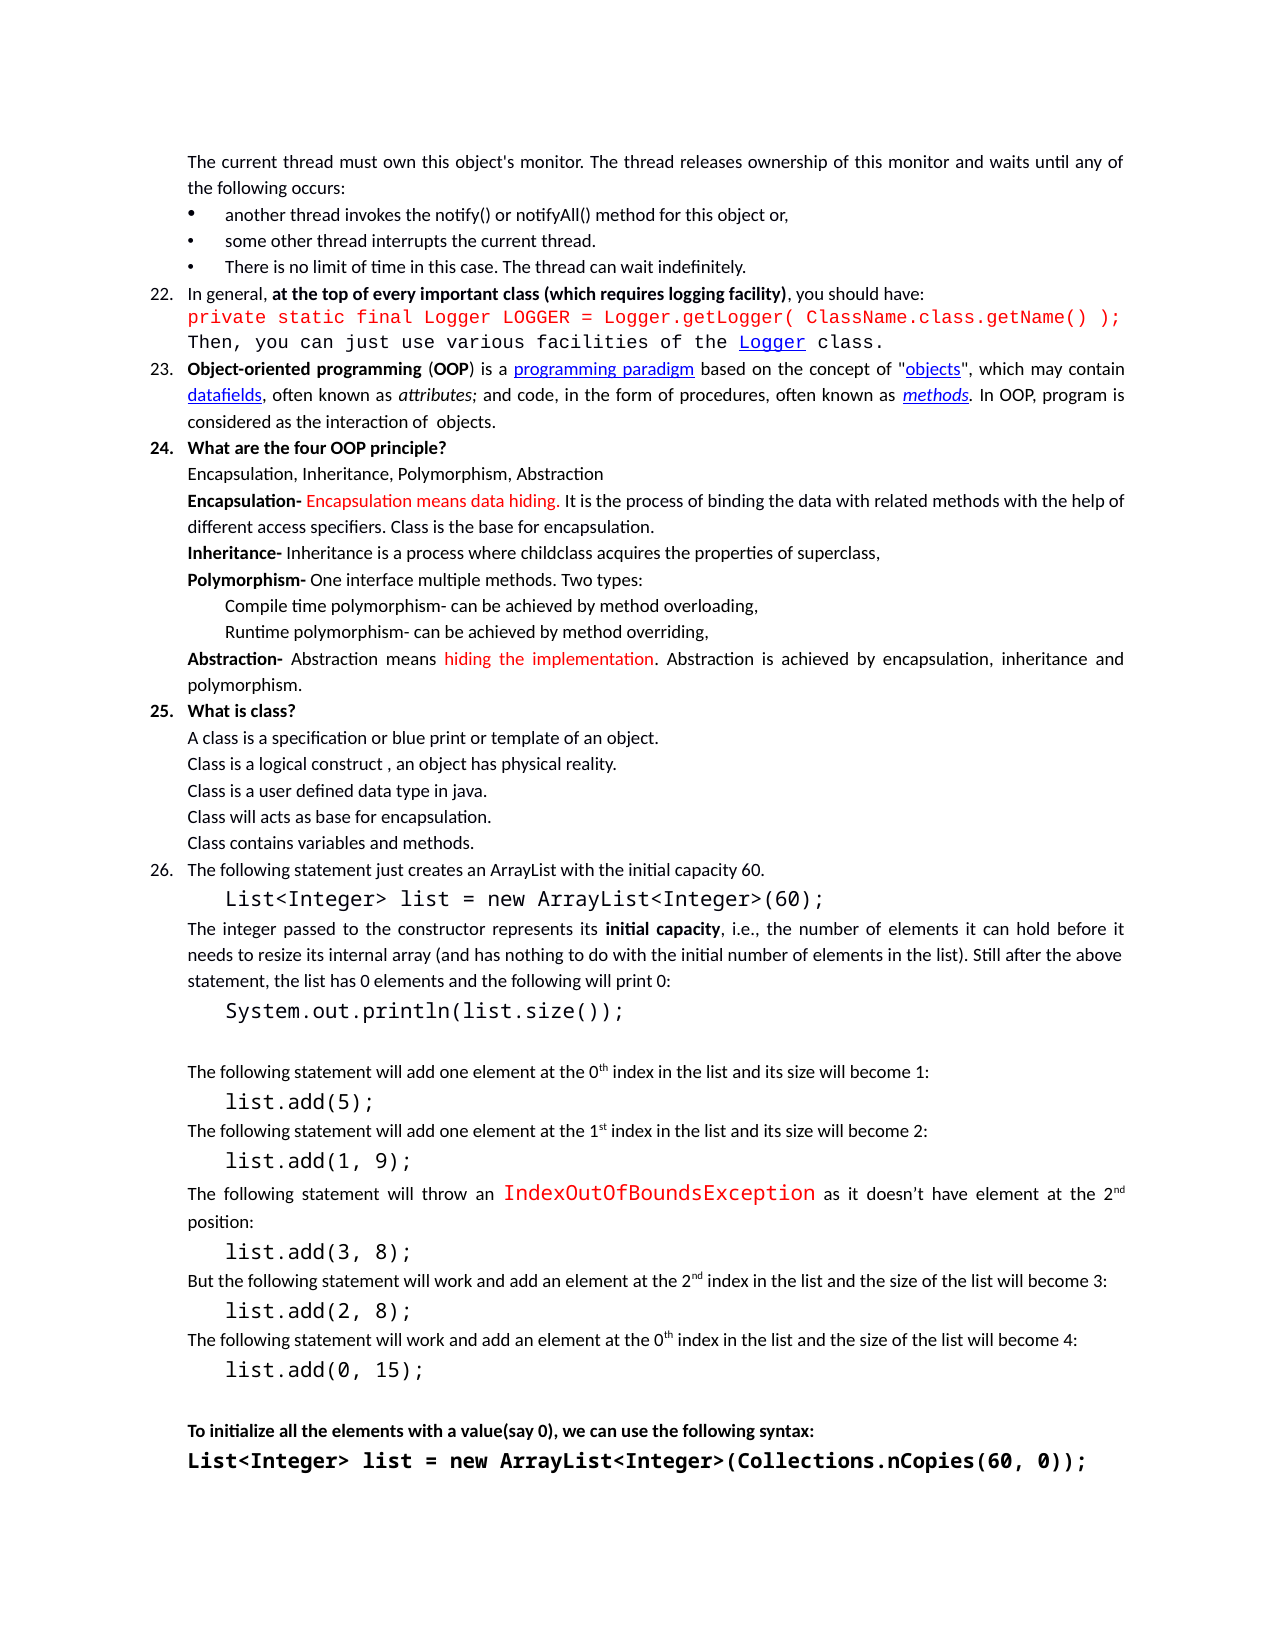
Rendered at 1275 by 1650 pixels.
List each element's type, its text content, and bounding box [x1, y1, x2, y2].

list private static final Logger LOGGER = Logger.getLogger( ClassName.class.getName() ); [150, 308, 1125, 329]
list Encapsulation, Inheritance, Polymorphism, Abstraction [150, 462, 1125, 485]
list Class will acts as base for encapsulation. [150, 805, 1125, 828]
list A class is a specification or blue print or template of an object. [150, 726, 1125, 749]
list Runtime polymorphism- can be achieved by method overriding, [187, 621, 1125, 643]
list To initialize all the elements with a value(say 0), we can use the following syntax: [150, 1419, 1125, 1442]
list some other thread interrupts the current thread. [187, 229, 1125, 252]
list Class is a logical construct , an object has physical reality. [150, 752, 1125, 775]
list List<Integer> list = new ArrayList<Integer>(Collections.nCopies(60, 0)); [150, 1446, 1125, 1474]
list Compile time polymorphism- can be achieved by method overloading, [187, 594, 1125, 617]
list The following statement will add one element at the 1st index in the list and its size will become 2: [150, 1119, 1125, 1142]
list Object-oriented programming (OOP) is a programming paradigm based on the concept of "objects", which may contain datafields, often known as attributes; and code, in the form of procedures, often known as methods. In OOP, program is considered as the interaction of objects. [150, 357, 1125, 433]
list System.out.println(list.size()); [187, 996, 1125, 1024]
list The following statement will add one element at the 0th index in the list and its size will become 1: [150, 1061, 1125, 1083]
list list.add(5); [187, 1087, 1125, 1115]
list The integer passed to the constructor represents its initial capacity, i.e., the number of elements it can hold before it needs to resize its internal array (and has nothing to do with the initial number of elements in the list). Still after the above statement, the list has 0 elements and the following will print 0: [150, 917, 1125, 992]
list But the following statement will work and add an element at the 2nd index in the list and the size of the list will become 3: [150, 1269, 1125, 1292]
list The following statement will work and add an element at the 0th index in the list and the size of the list will become 4: [150, 1328, 1125, 1351]
list Then, you can just use various facilities of the Logger class. [150, 333, 1125, 354]
list In general, at the top of every important class (which requires logging facility), you should have: [150, 282, 1125, 305]
list Abstraction- Abstraction means hiding the implementation. Abstraction is achieved by encapsulation, inheritance and polymorphism. [150, 647, 1125, 696]
list The following statement will throw an IndexOutOfBoundsException as it doesn’t have element at the 2nd position: [150, 1178, 1125, 1233]
list List<Integer> list = new ArrayList<Integer>(60); [187, 884, 1125, 913]
list Encapsulation- Encapsulation means data hiding. It is the process of binding the data with related methods with the help of different access specifiers. Class is the base for encapsulation. [150, 489, 1125, 538]
list What are the four OOP principle? [150, 436, 1125, 459]
list What is class? [150, 700, 1125, 723]
list Polymorphism- One interface multiple methods. Two types: [150, 568, 1125, 591]
list list.add(0, 15); [187, 1355, 1125, 1383]
list There is no limit of time in this case. The thread can wait indefinitely. [187, 256, 1125, 278]
list Inheritance- Inheritance is a process where childclass acquires the properties of superclass, [150, 542, 1125, 564]
list Class is a user defined data type in java. [150, 779, 1125, 802]
list The following statement just creates an ArrayList with the initial capacity 60. [150, 858, 1125, 881]
list list.add(2, 8); [187, 1296, 1125, 1324]
list list.add(3, 8); [187, 1237, 1125, 1265]
list The current thread must own this object's monitor. The thread releases ownership of this monitor and waits until any of the following occurs: [150, 150, 1125, 199]
list Class contains variables and methods. [150, 831, 1125, 854]
list list.add(1, 9); [187, 1146, 1125, 1174]
list another thread invokes the notify() or notifyAll() method for this object or, [187, 203, 1125, 226]
